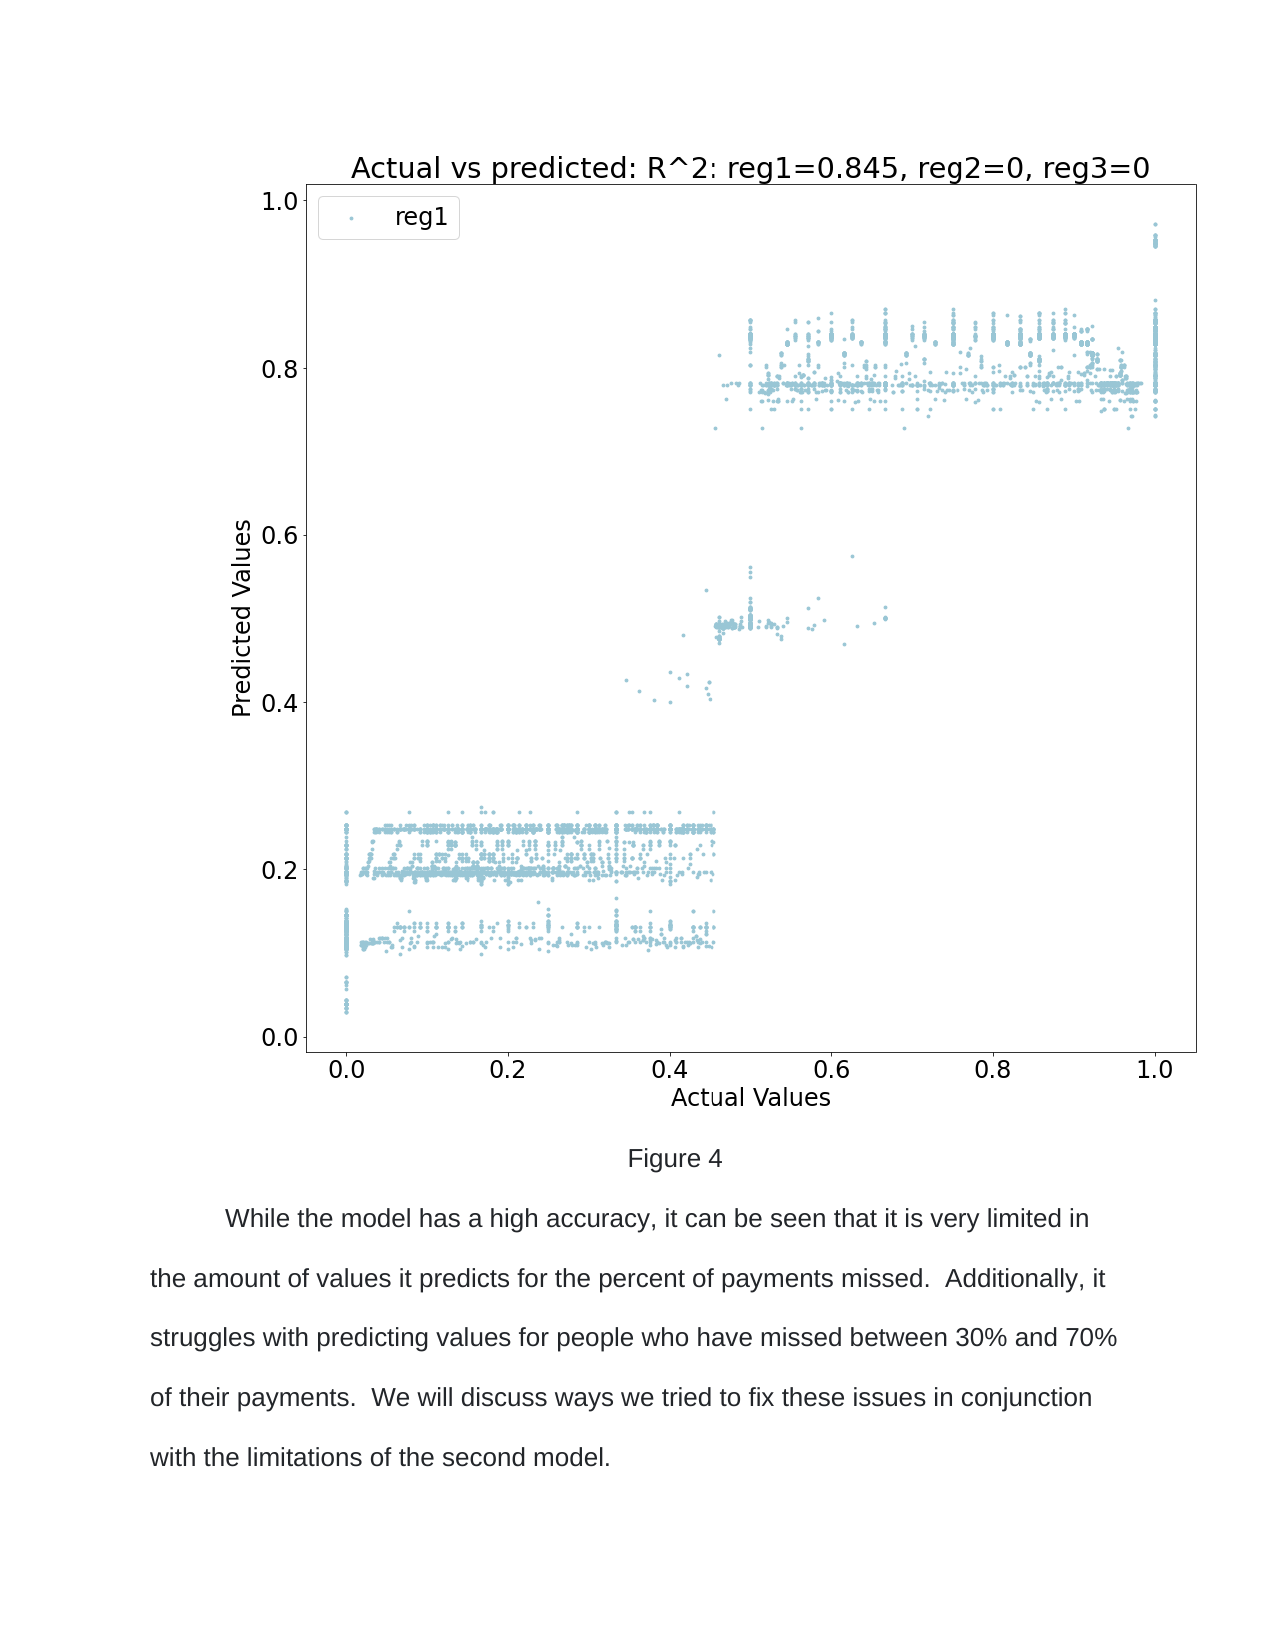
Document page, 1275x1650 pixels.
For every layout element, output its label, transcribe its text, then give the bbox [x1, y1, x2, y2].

text While the model has a high accuracy, it can be seen that it is very limited in the amount of values it predicts for the percent of payments missed. Additionally, it struggles with predicting values for people who have missed between 30% and 70% of their payments. We will discuss ways we tried to fix these issues in conjunction with the limitations of the second model. [150, 1203, 1125, 1472]
picture [225, 150, 1200, 1117]
text Figure 4 [225, 1143, 1125, 1173]
